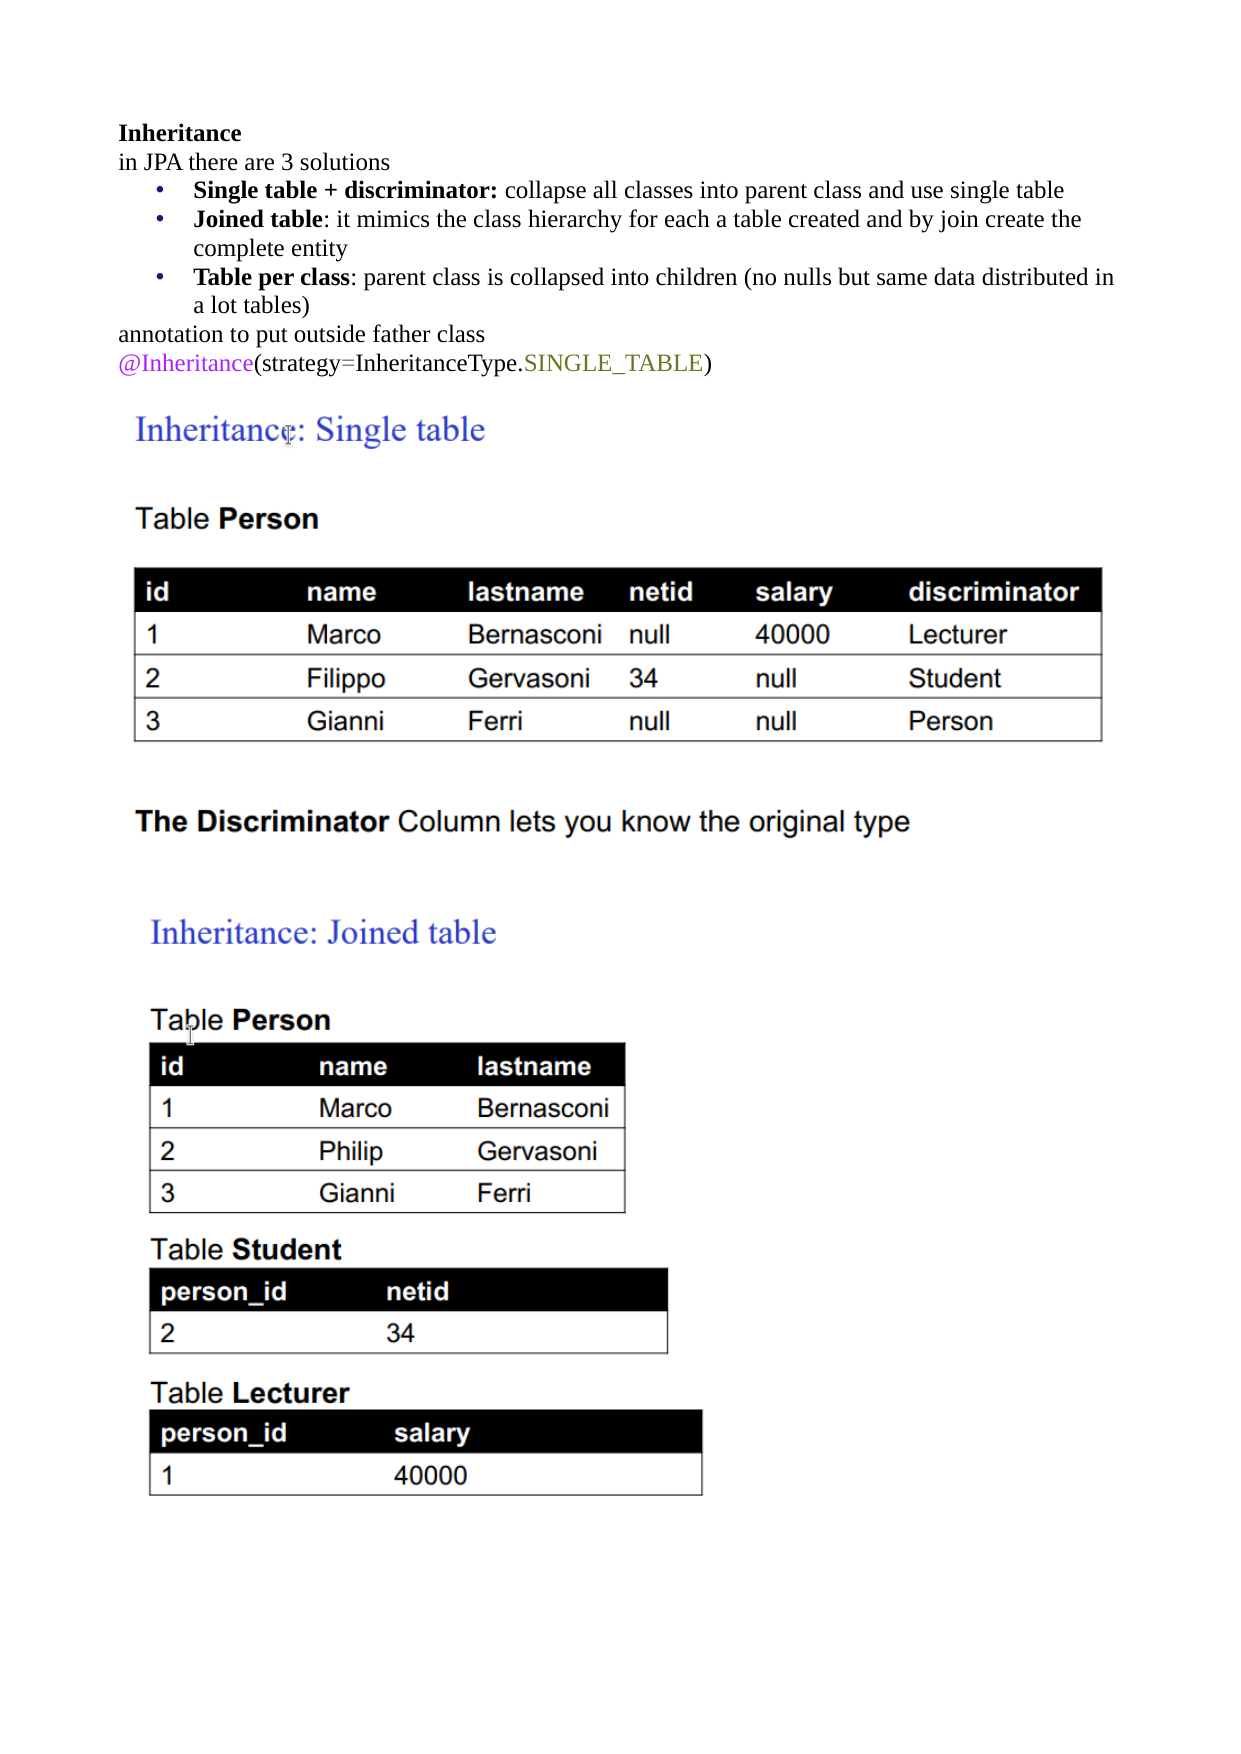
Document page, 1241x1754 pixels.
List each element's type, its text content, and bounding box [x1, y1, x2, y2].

text Inheritance [118, 118, 1122, 147]
picture [118, 405, 1123, 854]
picture [118, 882, 1123, 1510]
list Single table + discriminator: collapse all classes into parent class and use single table [156, 176, 1122, 204]
text annotation to put outside father class [118, 319, 1122, 348]
text in JPA there are 3 solutions [118, 147, 1122, 176]
text @Inheritance(strategy=InheritanceType.SINGLE_TABLE) [118, 348, 1122, 377]
list Table per class: parent class is collapsed into children (no nulls but same data distributed in a lot tables) [156, 262, 1122, 319]
list Joined table: it mimics the class hierarchy for each a table created and by join create the complete entity [156, 204, 1122, 262]
